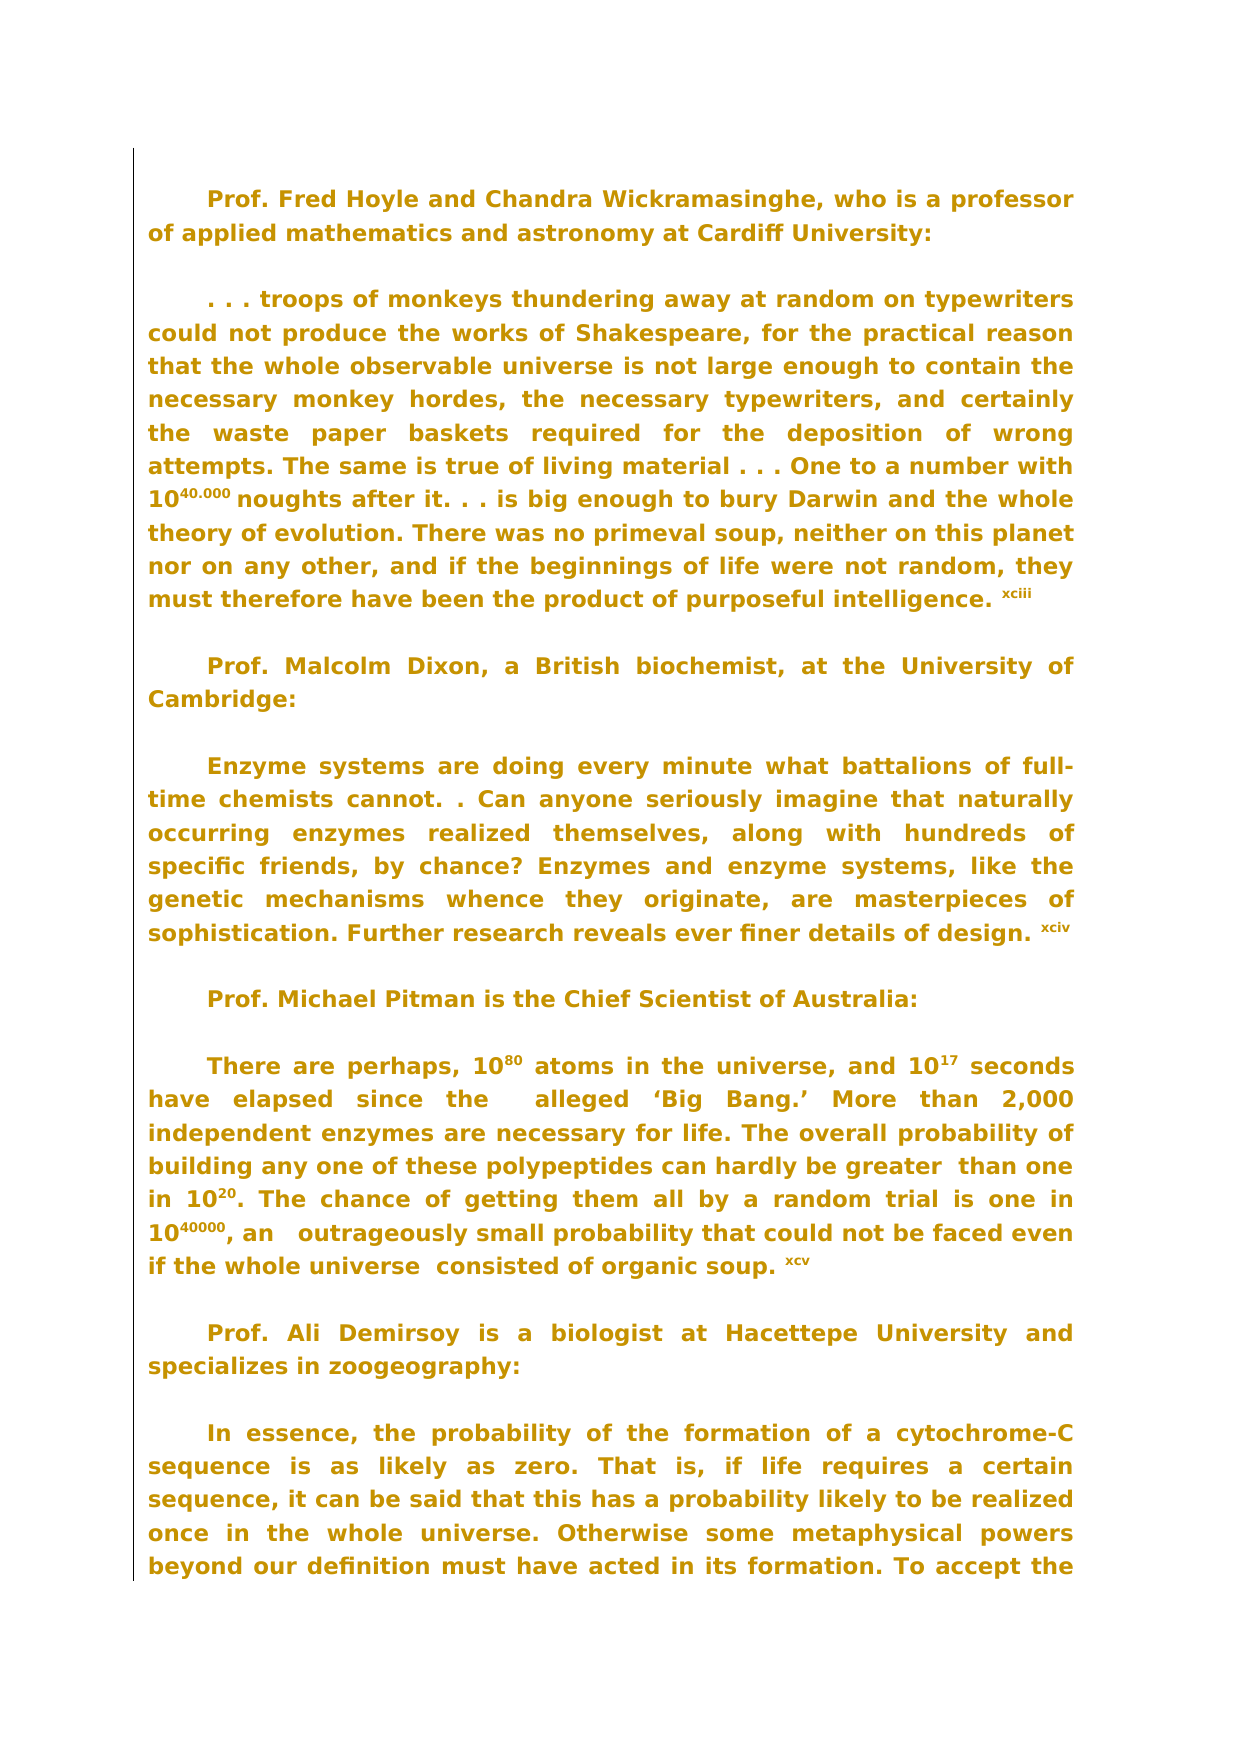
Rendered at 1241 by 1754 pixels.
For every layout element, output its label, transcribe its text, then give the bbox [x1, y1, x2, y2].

text Prof. Michael Pitman is the Chief Scientist of Australia: [148, 981, 1075, 1014]
text Prof. Ali Demirsoy is a biologist at Hacettepe University and specializes in zoogeography: [148, 1314, 1075, 1381]
text . . . troops of monkeys thundering away at random on typewriters could not produce the works of Shakespeare, for the practical reason that the whole observable universe is not large enough to contain the necessary monkey hordes, the necessary typewriters, and certainly the waste paper baskets required for the deposition of wrong attempts. The same is true of living material . . . One to a number with 1040.000 noughts after it. . . is big enough to bury Darwin and the whole theory of evolution. There was no primeval soup, neither on this planet nor on any other, and if the beginnings of life were not random, they must therefore have been the product of purposeful intelligence. [148, 281, 1075, 614]
text Enzyme systems are doing every minute what battalions of full-time chemists cannot. . Can anyone seriously imagine that naturally occurring enzymes realized themselves, along with hundreds of specific friends, by chance? Enzymes and enzyme systems, like the genetic mechanisms whence they originate, are masterpieces of sophistication. Further research reveals ever finer details of design. [148, 748, 1075, 948]
text Prof. Malcolm Dixon, a British biochemist, at the University of Cambridge: [148, 648, 1075, 714]
text In essence, the probability of the formation of a cytochrome-C sequence is as likely as zero. That is, if life requires a certain sequence, it can be said that this has a probability likely to be realized once in the whole universe. Otherwise some metaphysical powers beyond our definition must have acted in its formation. To accept the [148, 1414, 1075, 1581]
text There are perhaps, 1080 atoms in the universe, and 1017 seconds have elapsed since the alleged ‘Big Bang.’ More than 2,000 independent enzymes are necessary for life. The overall probability of building any one of these polypeptides can hardly be greater than one in 1020. The chance of getting them all by a random trial is one in 1040000, an outrageously small probability that could not be faced even if the whole universe consisted of organic soup. [148, 1048, 1075, 1281]
text Prof. Fred Hoyle and Chandra Wickramasinghe, who is a professor of applied mathematics and astronomy at Cardiff University: [148, 181, 1075, 248]
